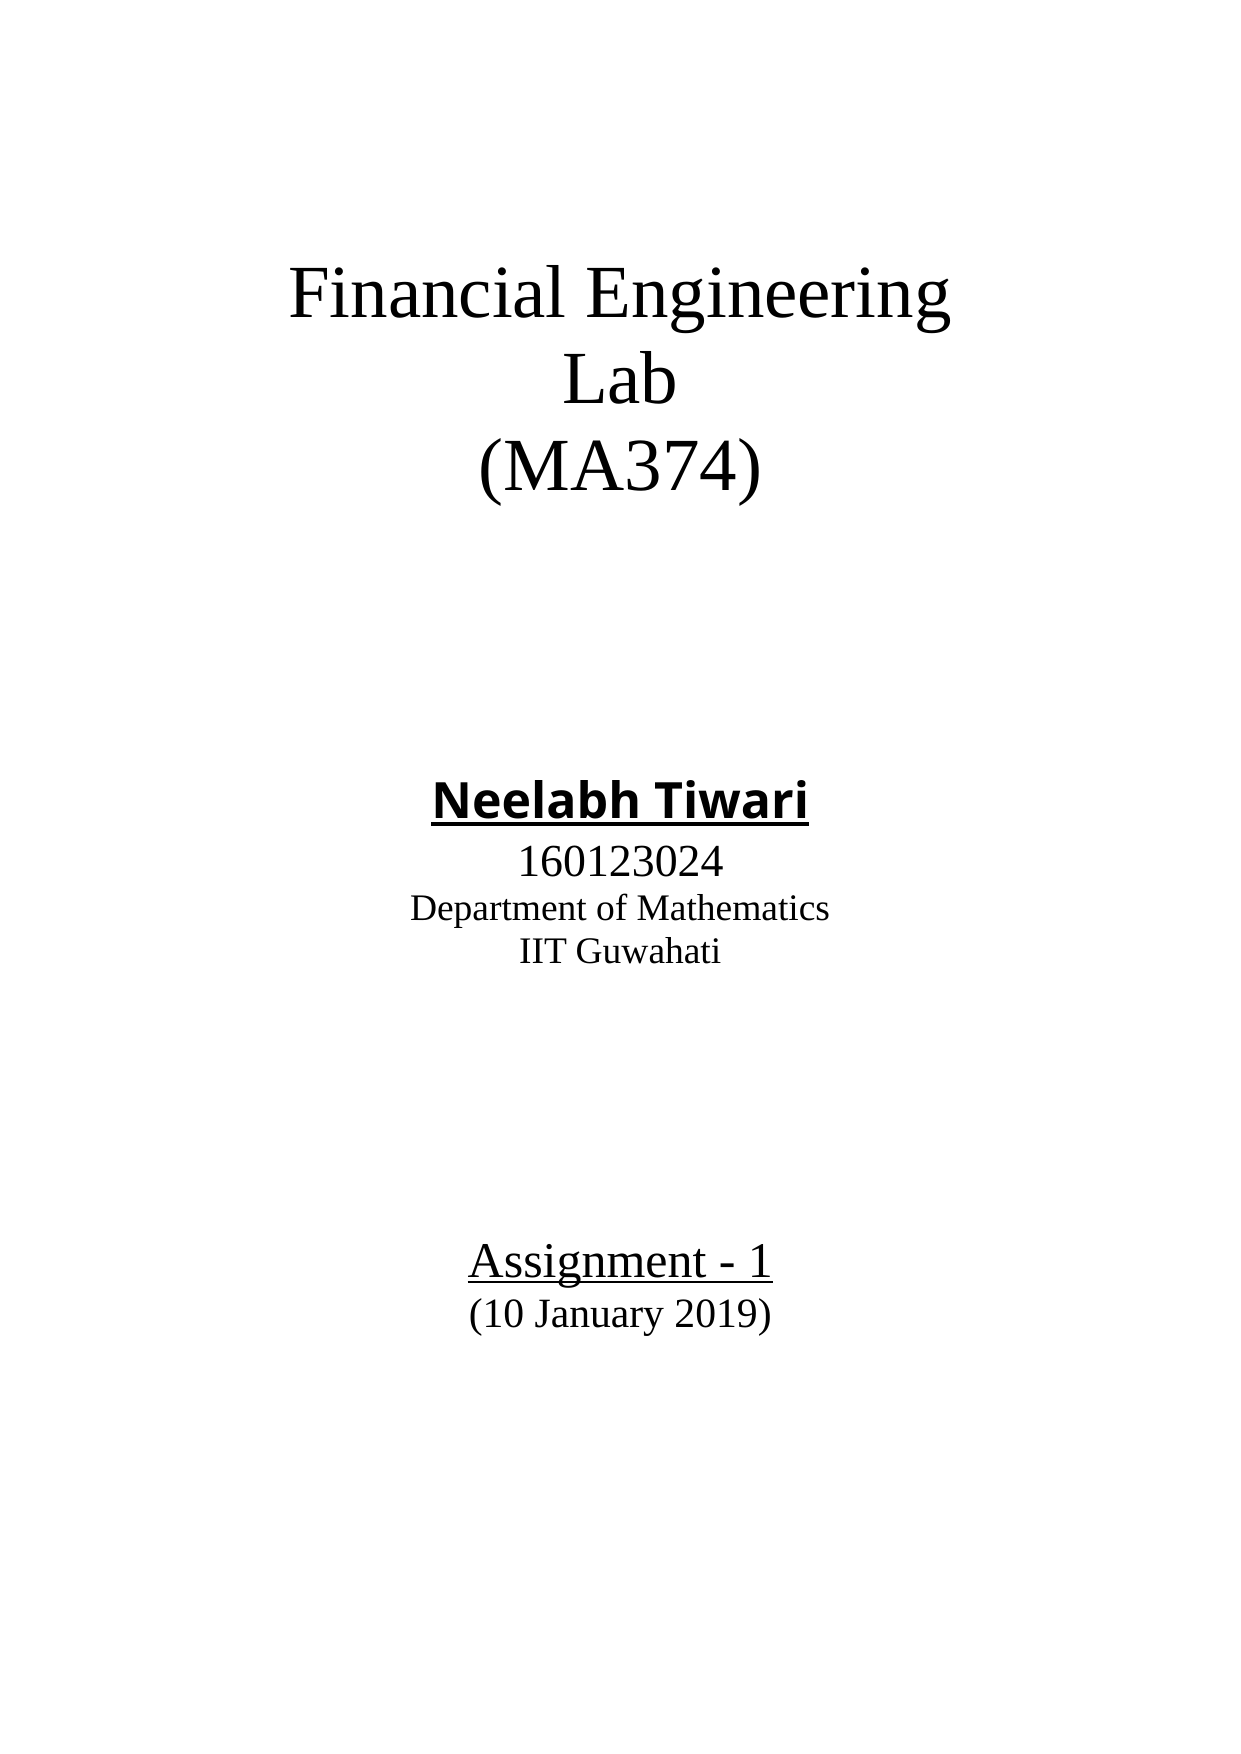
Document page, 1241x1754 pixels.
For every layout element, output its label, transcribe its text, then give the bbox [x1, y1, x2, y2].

text Department of Mathematics [118, 886, 1122, 929]
text Neelabh Tiwari [118, 765, 1122, 833]
text IIT Guwahati [118, 929, 1122, 972]
text Lab [118, 334, 1122, 420]
text 160123024 [118, 833, 1122, 886]
text (MA374) [118, 420, 1122, 506]
text Assignment - 1 [118, 1231, 1122, 1288]
text (10 January 2019) [118, 1288, 1122, 1336]
text Financial Engineering [118, 247, 1122, 334]
